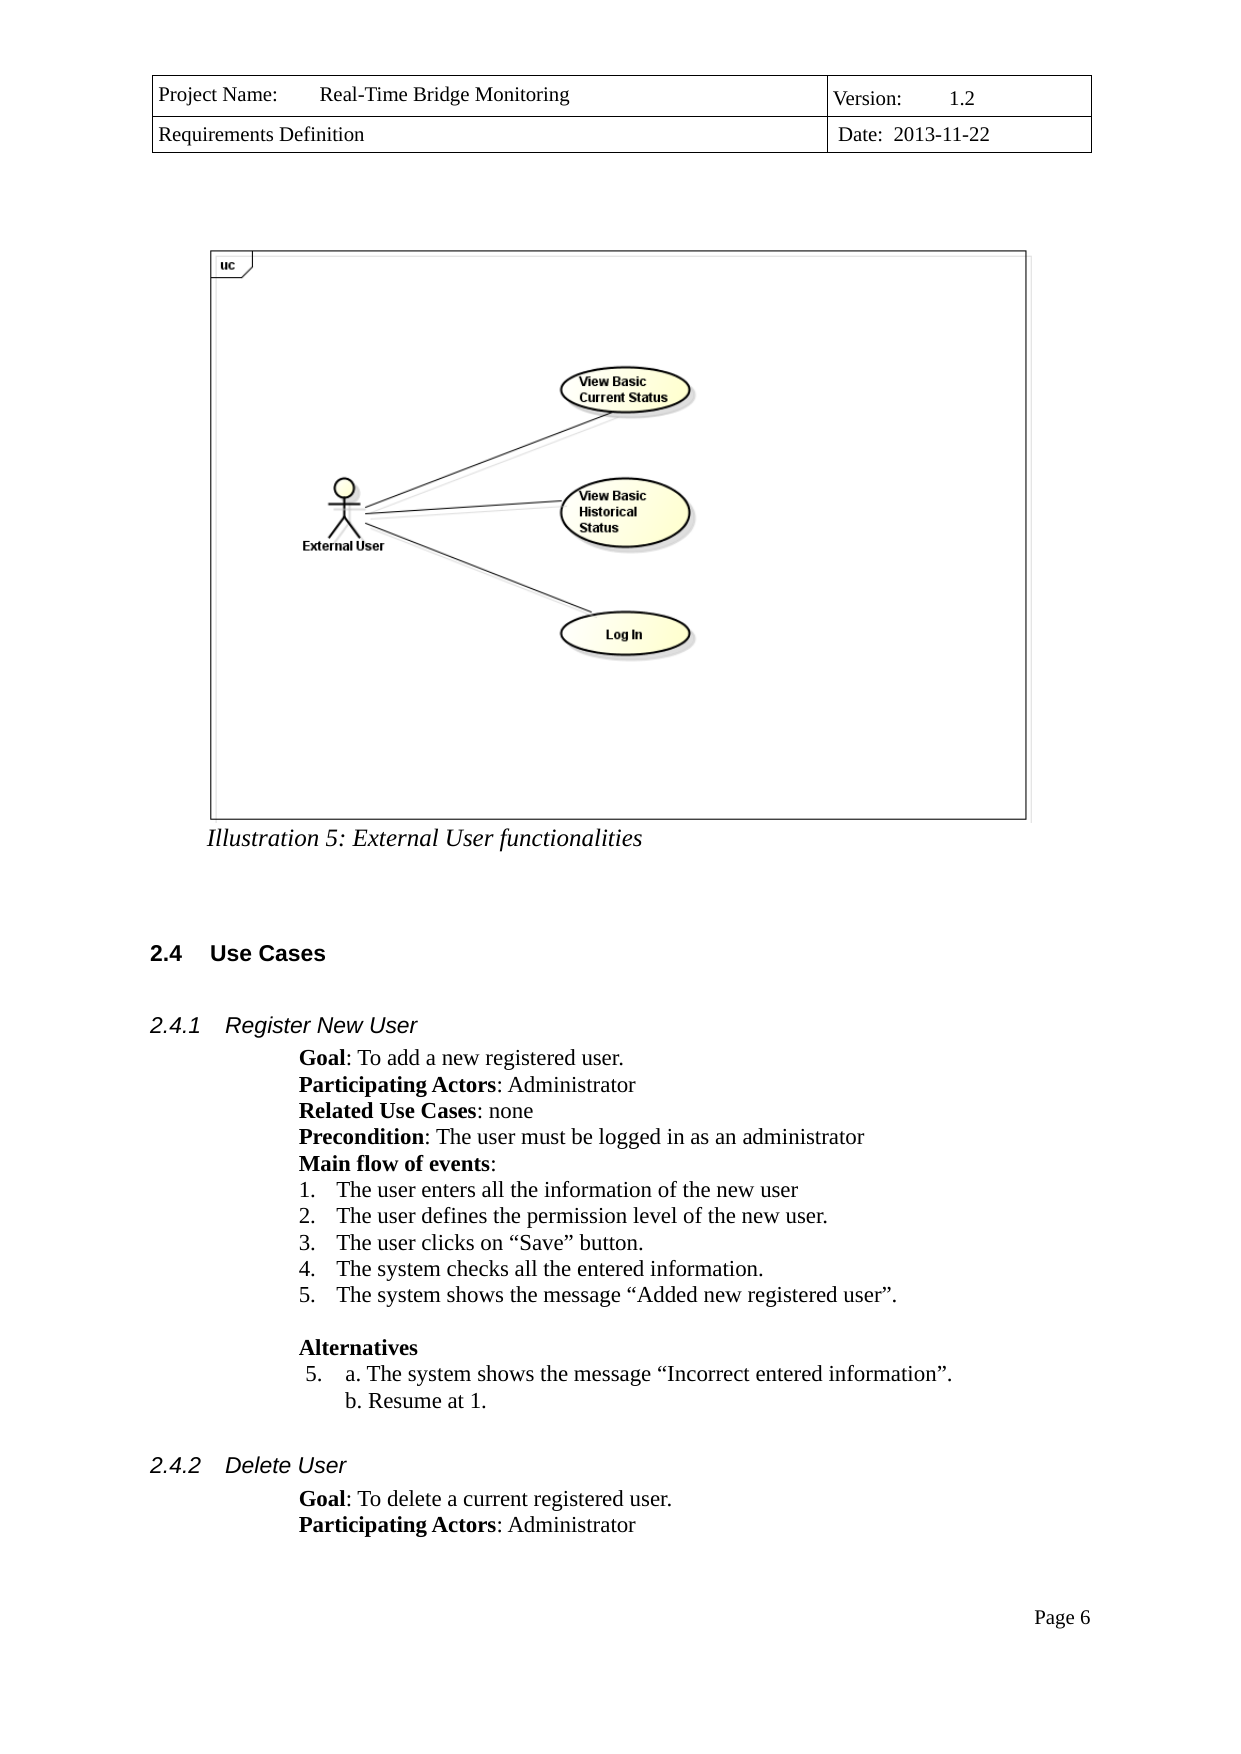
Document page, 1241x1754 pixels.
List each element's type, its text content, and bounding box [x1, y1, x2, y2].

list Main flow of events: [261, 1150, 1090, 1176]
list b. Resume at 1. [187, 1387, 1090, 1413]
list The user enters all the information of the new user [298, 1176, 1090, 1202]
list The user clicks on “Save” button. [298, 1229, 1090, 1255]
subtitle Delete User [150, 1452, 1090, 1478]
list Alternatives [261, 1334, 1090, 1361]
subtitle Register New User [150, 1012, 1090, 1038]
text Illustration 5: External User functionalities [207, 823, 1034, 851]
list 5. a. The system shows the message “Incorrect entered information”. [187, 1361, 1090, 1387]
list The system checks all the entered information. [298, 1255, 1090, 1281]
list The user defines the permission level of the new user. [298, 1202, 1090, 1229]
list Precondition: The user must be logged in as an administrator [261, 1123, 1090, 1150]
list Participating Actors: Administrator [261, 1071, 1090, 1097]
list Participating Actors: Administrator [261, 1511, 1090, 1537]
picture [206, 244, 1034, 823]
list The system shows the message “Added new registered user”. [298, 1281, 1090, 1308]
subtitle Use Cases [150, 940, 1090, 967]
list Related Use Cases: none [261, 1097, 1090, 1123]
list Goal: To delete a current registered user. [261, 1485, 1090, 1511]
list Goal: To add a new registered user. [261, 1044, 1090, 1071]
